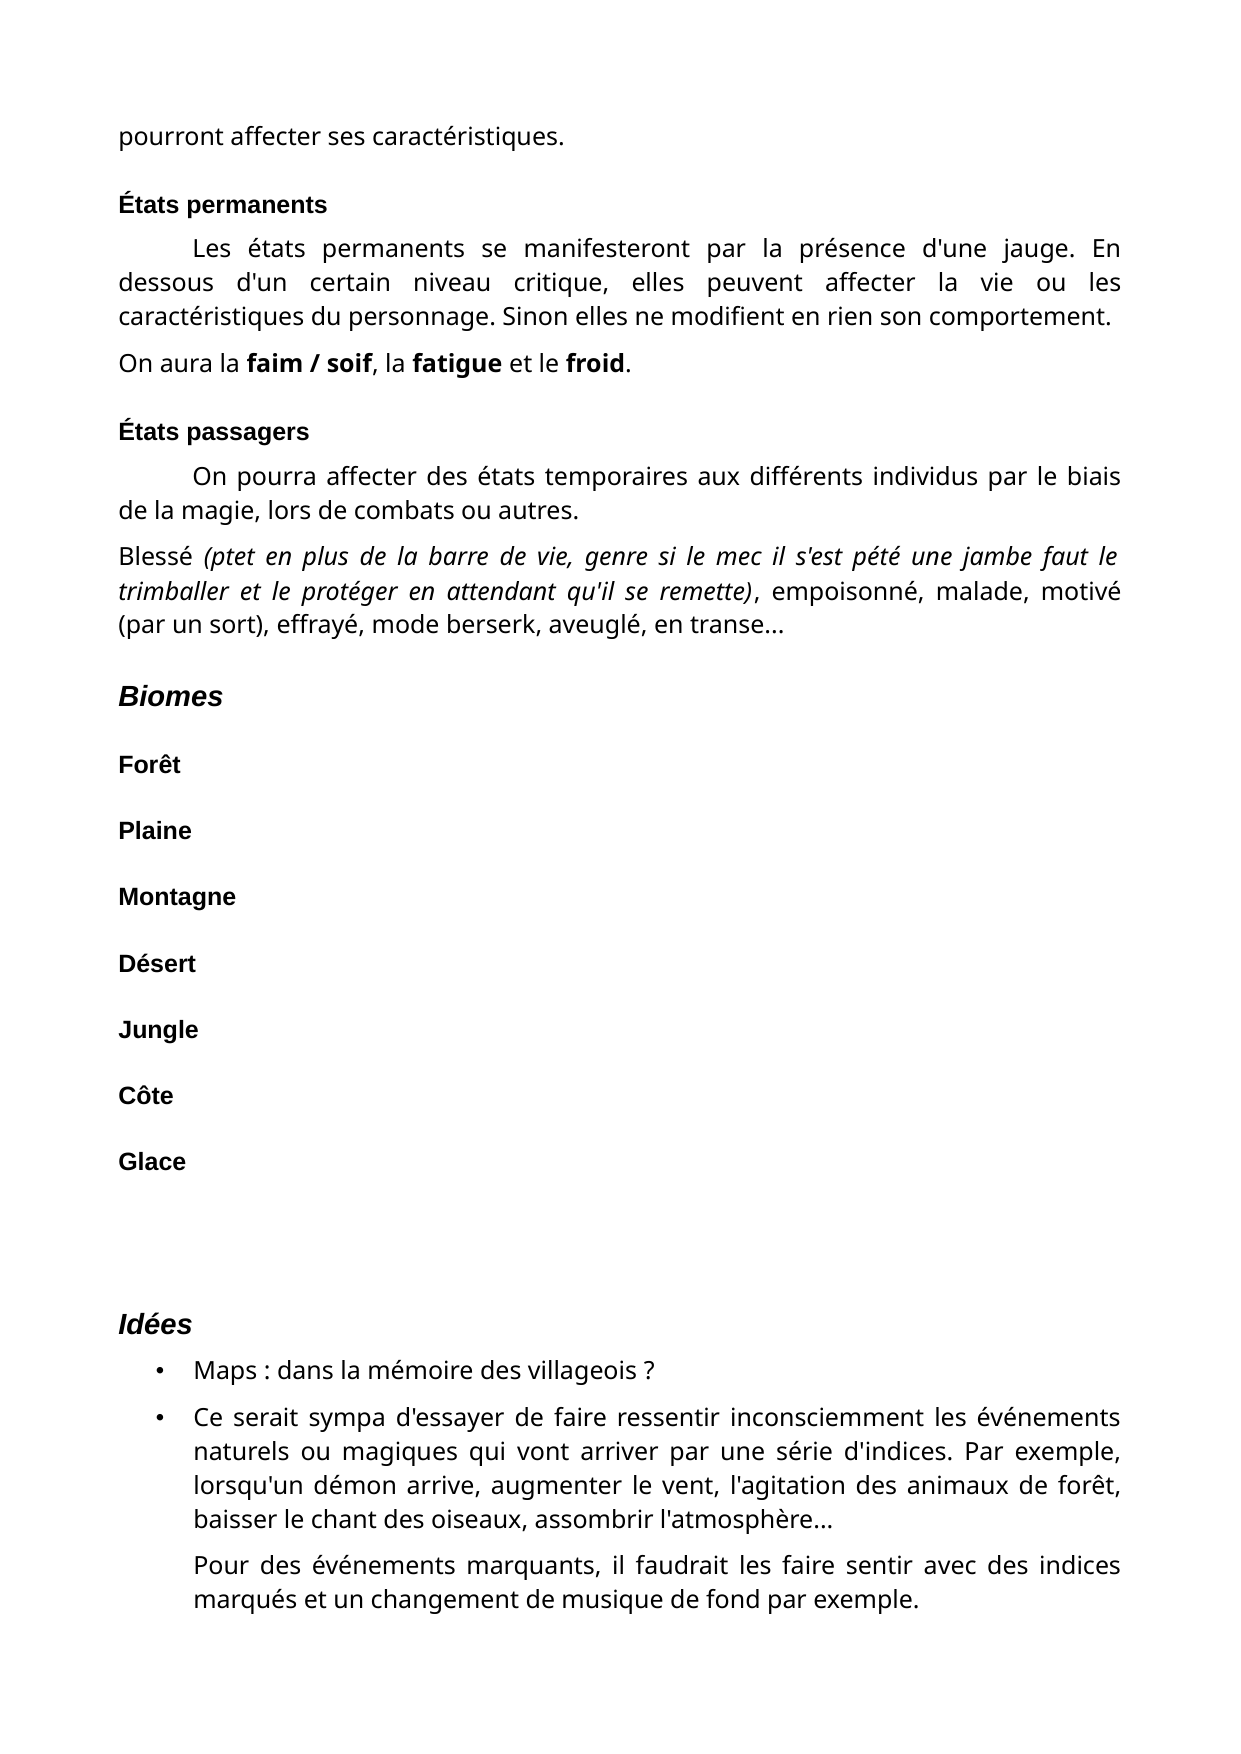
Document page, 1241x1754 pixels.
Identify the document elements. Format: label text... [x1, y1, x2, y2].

subtitle Biomes [118, 679, 1122, 712]
subtitle Montagne [118, 882, 1122, 911]
list Pour des événements marquants, il faudrait les faire sentir avec des indices marqués et un changement de musique de fond par exemple. [156, 1548, 1122, 1616]
subtitle Forêt [118, 750, 1122, 778]
subtitle États passagers [118, 417, 1122, 446]
list Maps : dans la mémoire des villageois ? [156, 1353, 1122, 1387]
subtitle États permanents [118, 190, 1122, 218]
text pourront affecter ses caractéristiques. [118, 118, 1122, 152]
subtitle Idées [118, 1307, 1122, 1340]
list Ce serait sympa d'essayer de faire ressentir inconsciemment les événements naturels ou magiques qui vont arriver par une série d'indices. Par exemple, lorsqu'un démon arrive, augmenter le vent, l'agitation des animaux de forêt, baisser le chant des oiseaux, assombrir l'atmosphère... [156, 1399, 1122, 1536]
subtitle Glace [118, 1147, 1122, 1176]
text Les états permanents se manifesteront par la présence d'une jauge. En dessous d'un certain niveau critique, elles peuvent affecter la vie ou les caractéristiques du personnage. Sinon elles ne modifient en rien son comportement. [118, 231, 1122, 333]
text Blessé (ptet en plus de la barre de vie, genre si le mec il s'est pété une jambe faut le trimballer et le protéger en attendant qu'il se remette), empoisonné, malade, motivé (par un sort), effrayé, mode berserk, aveuglé, en transe... [118, 539, 1122, 641]
text On aura la faim / soif, la fatigue et le froid. [118, 346, 1122, 380]
subtitle Plaine [118, 816, 1122, 845]
subtitle Jungle [118, 1015, 1122, 1043]
text On pourra affecter des états temporaires aux différents individus par le biais de la magie, lors de combats ou autres. [118, 458, 1122, 527]
subtitle Côte [118, 1081, 1122, 1110]
subtitle Désert [118, 948, 1122, 977]
